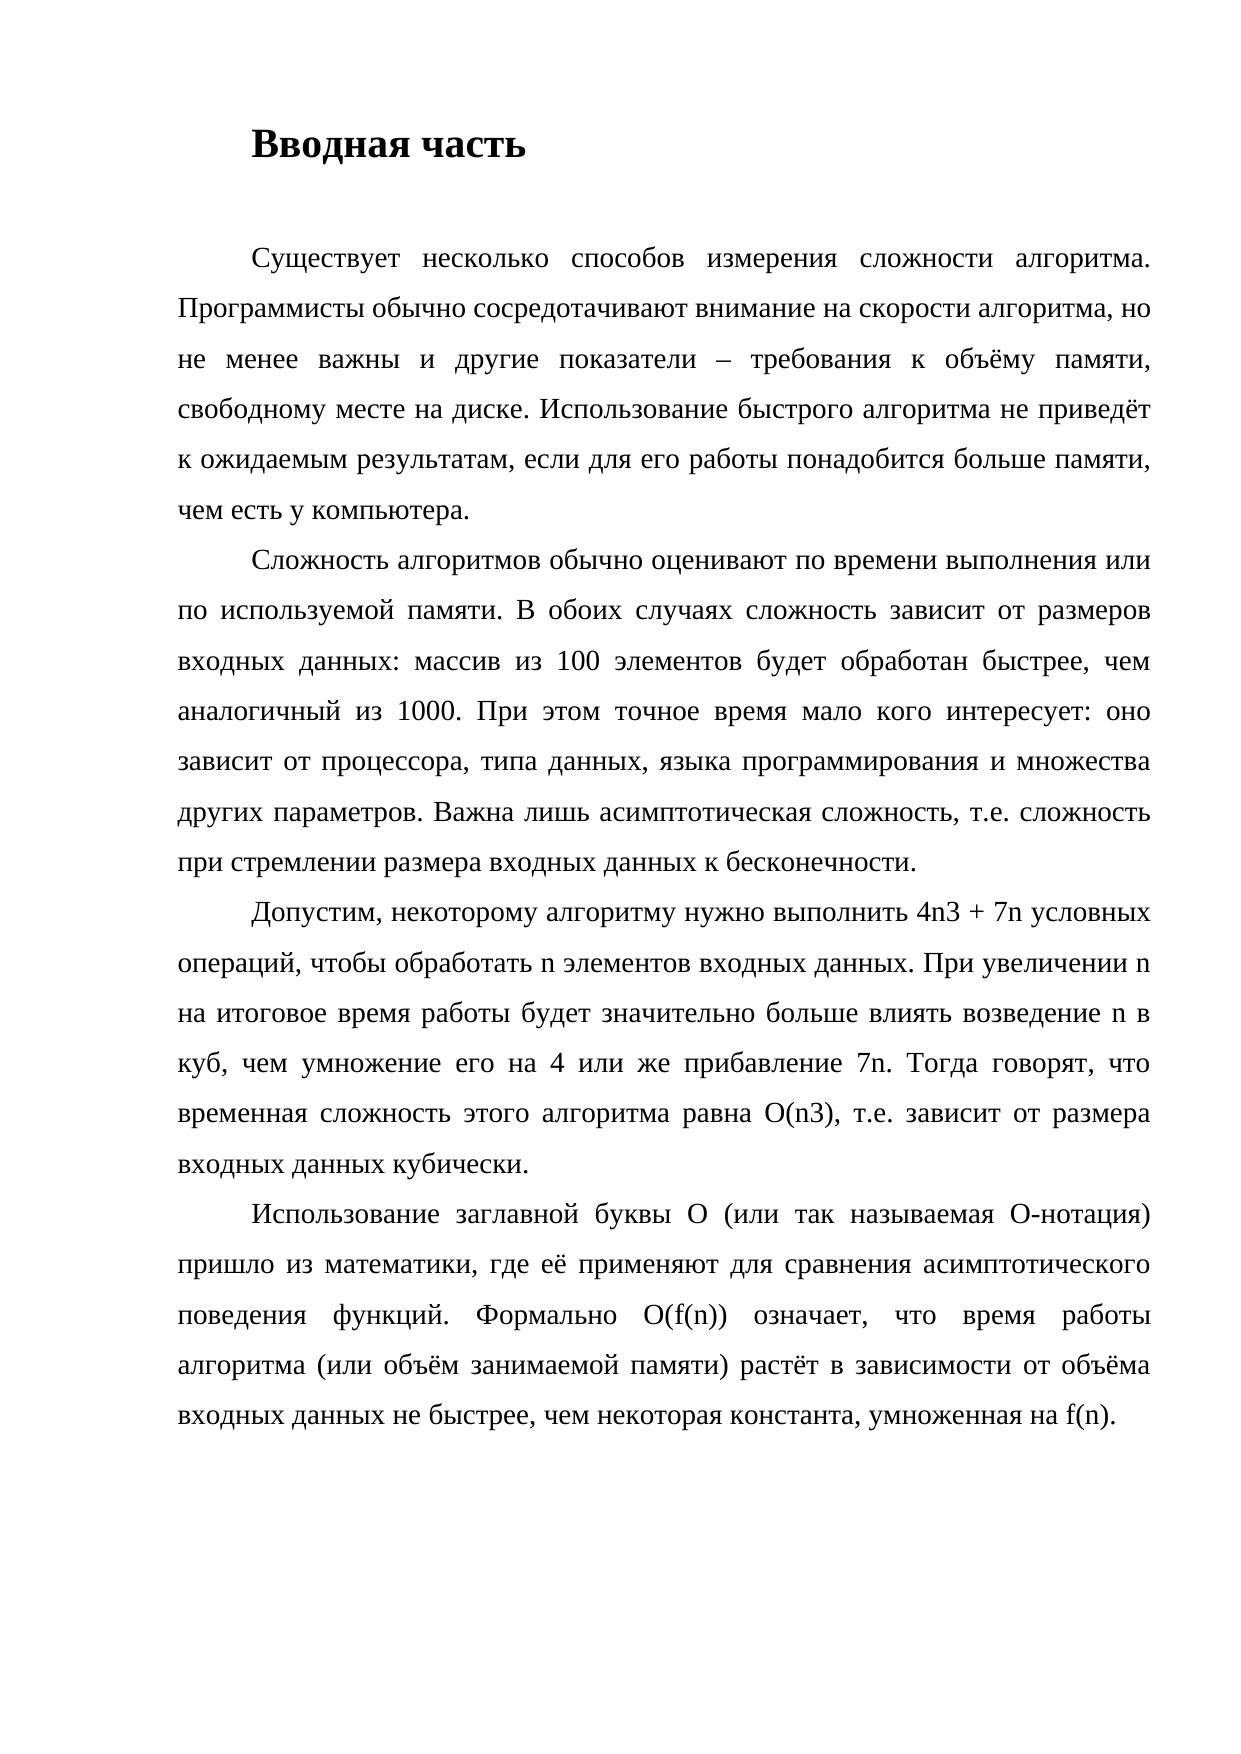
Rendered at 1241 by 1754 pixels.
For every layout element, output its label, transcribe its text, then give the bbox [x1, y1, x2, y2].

subtitle Вводная часть [177, 118, 1152, 166]
text Допустим, некоторому алгоритму нужно выполнить 4n3 + 7n условных операций, чтобы обработать n элементов входных данных. При увеличении n на итоговое время работы будет значительно больше влиять возведение n в куб, чем умножение его на 4 или же прибавление 7n. Тогда говорят, что временная сложность этого алгоритма равна О(n3), т.е. зависит от размера входных данных кубически. [177, 894, 1152, 1179]
text Использование заглавной буквы О (или так называемая О-нотация) пришло из математики, где её применяют для сравнения асимптотического поведения функций. Формально O(f(n)) означает, что время работы алгоритма (или объём занимаемой памяти) растёт в зависимости от объёма входных данных не быстрее, чем некоторая константа, умноженная на f(n). [177, 1196, 1152, 1431]
text Сложность алгоритмов обычно оценивают по времени выполнения или по используемой памяти. В обоих случаях сложность зависит от размеров входных данных: массив из 100 элементов будет обработан быстрее, чем аналогичный из 1000. При этом точное время мало кого интересует: оно зависит от процессора, типа данных, языка программирования и множества других параметров. Важна лишь асимптотическая сложность, т.е. сложность при стремлении размера входных данных к бесконечности. [177, 542, 1152, 878]
text Существует несколько способов измерения сложности алгоритма. Программисты обычно сосредотачивают внимание на скорости алгоритма, но не менее важны и другие показатели – требования к объёму памяти, свободному месте на диске. Использование быстрого алгоритма не приведёт к ожидаемым результатам, если для его работы понадобится больше памяти, чем есть у компьютера. [177, 240, 1152, 525]
